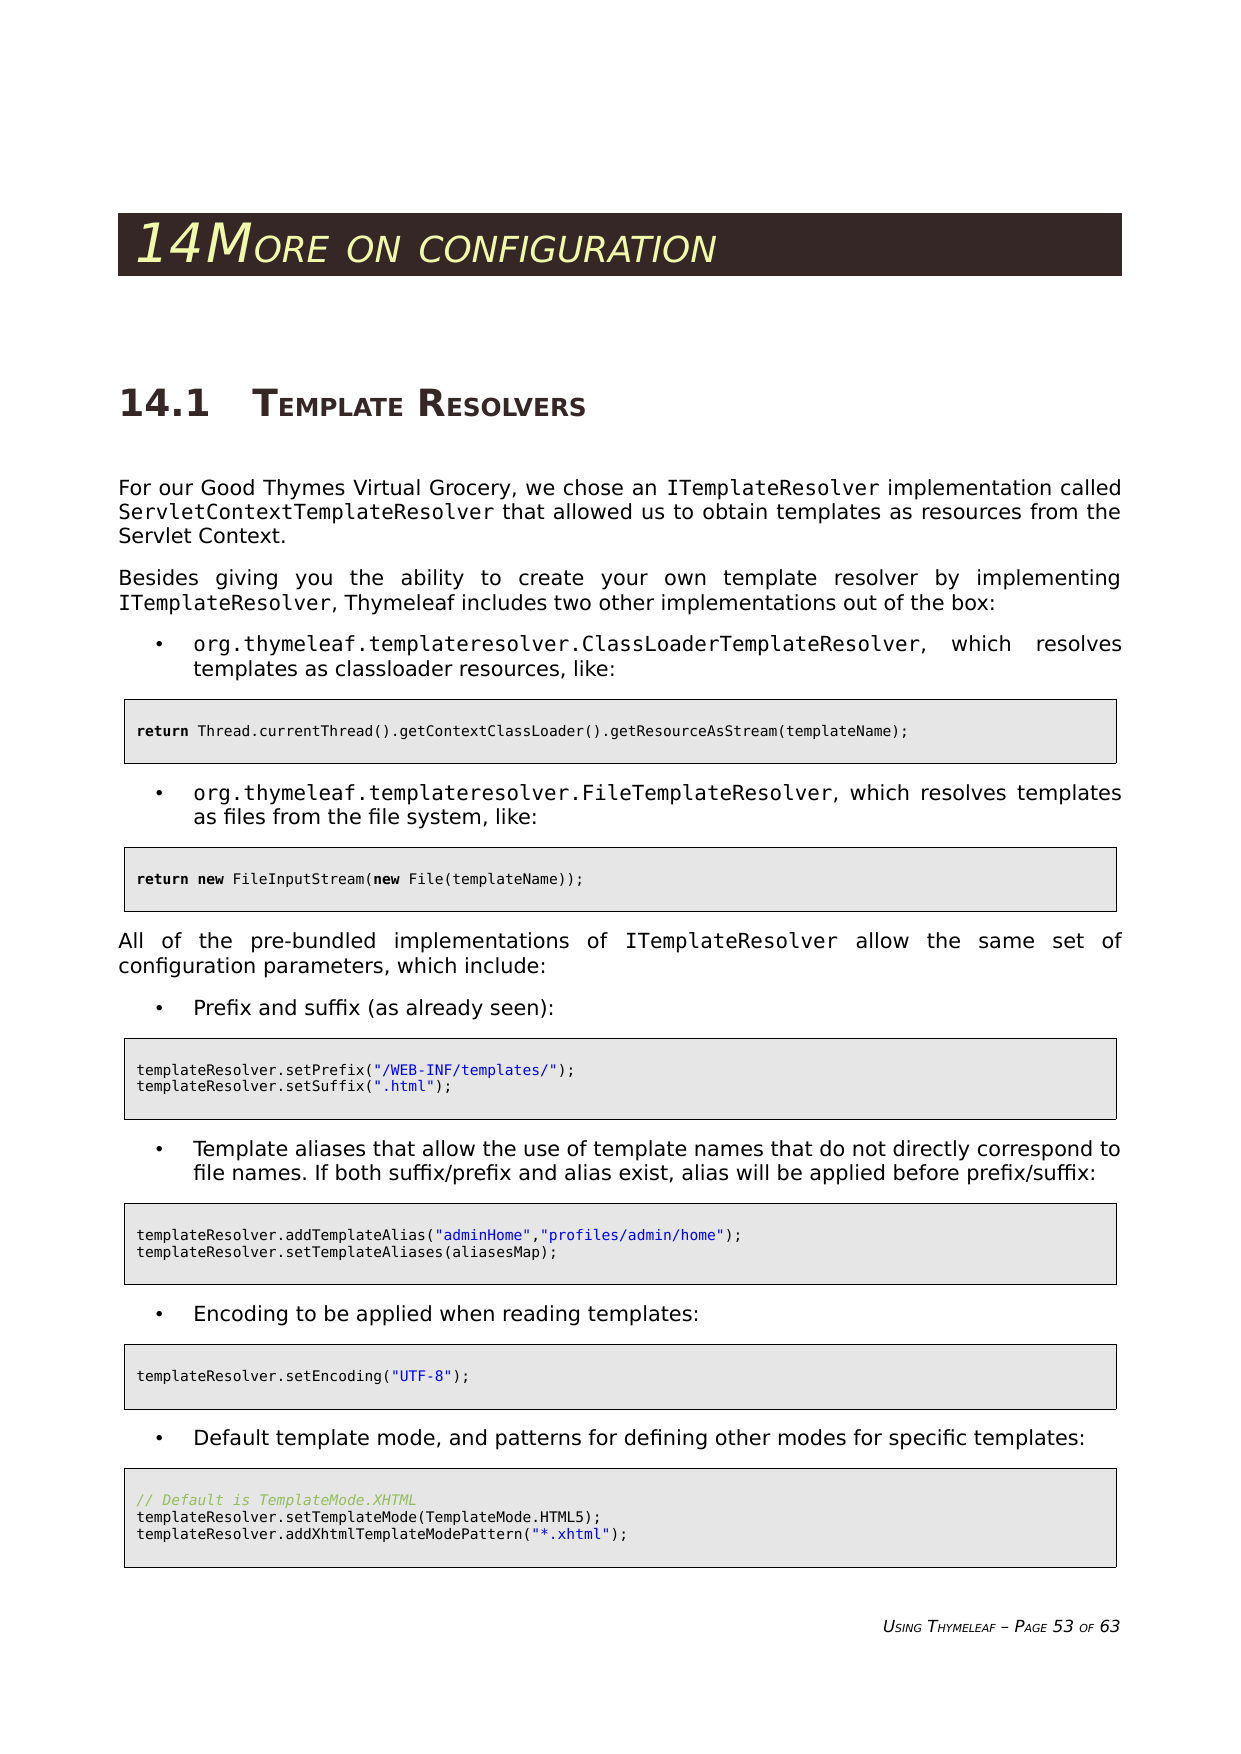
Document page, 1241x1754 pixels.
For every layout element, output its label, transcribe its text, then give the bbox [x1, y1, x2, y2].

list org.thymeleaf.templateresolver.FileTemplateResolver, which resolves templates as files from the file system, like: [156, 781, 1122, 829]
text templateResolver.setEncoding("UTF-8"); [125, 1345, 1116, 1409]
list Default template mode, and patterns for defining other modes for specific templates: [156, 1426, 1122, 1451]
text return new FileInputStream(new File(templateName)); [125, 848, 1116, 911]
text // Default is TemplateMode.XHTML templateResolver.setTemplateMode(TemplateMode.HTML5); templateResolver.addXhtmlTemplateModePattern("*.xhtml"); [125, 1469, 1116, 1567]
text templateResolver.setPrefix("/WEB-INF/templates/"); templateResolver.setSuffix(".html"); [125, 1039, 1116, 1119]
text For our Good Thymes Virtual Grocery, we chose an ITemplateResolver implementation called ServletContextTemplateResolver that allowed us to obtain templates as resources from the Servlet Context. [118, 476, 1122, 548]
text Besides giving you the ability to create your own template resolver by implementing ITemplateResolver, Thymeleaf includes two other implementations out of the box: [118, 566, 1122, 615]
text return Thread.currentThread().getContextClassLoader().getResourceAsStream(templateName); [125, 700, 1116, 763]
subtitle Template Resolvers [118, 382, 1122, 426]
list Prefix and suffix (as already seen): [156, 996, 1122, 1020]
text templateResolver.addTemplateAlias("adminHome","profiles/admin/home"); templateResolver.setTemplateAliases(aliasesMap); [125, 1204, 1116, 1284]
list Template aliases that allow the use of template names that do not directly correspond to file names. If both suffix/prefix and alias exist, alias will be applied before prefix/suffix: [156, 1137, 1122, 1185]
text All of the pre-bundled implementations of ITemplateResolver allow the same set of configuration parameters, which include: [118, 929, 1122, 978]
list Encoding to be applied when reading templates: [156, 1302, 1122, 1326]
subtitle More on configuration [118, 213, 1122, 276]
list org.thymeleaf.templateresolver.ClassLoaderTemplateResolver, which resolves templates as classloader resources, like: [156, 632, 1122, 681]
